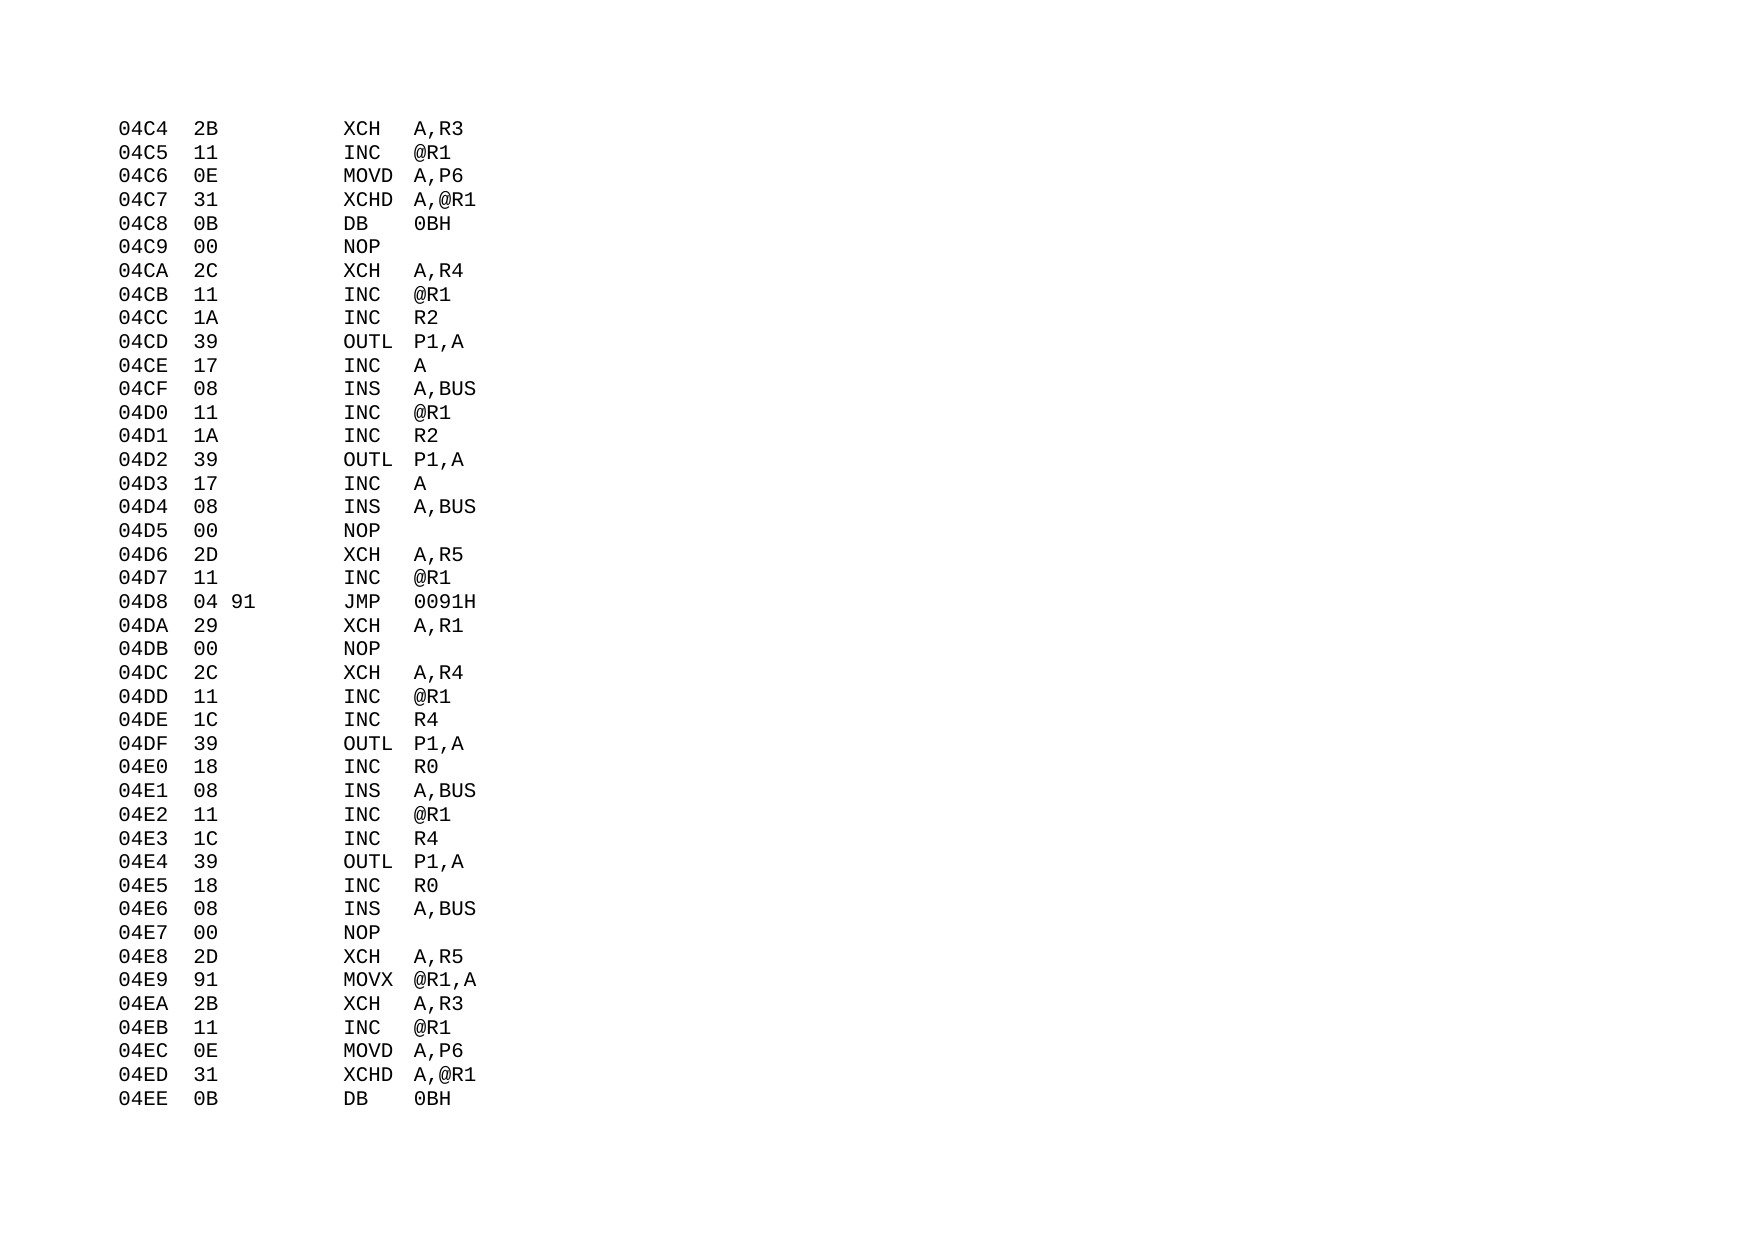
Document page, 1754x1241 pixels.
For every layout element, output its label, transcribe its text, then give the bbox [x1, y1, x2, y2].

text 04D2 39 OUTL P1,A [118, 449, 1636, 473]
text 04E8 2D XCH A,R5 [118, 946, 1636, 969]
text 04DD 11 INC @R1 [118, 686, 1636, 709]
text 04E3 1C INC R4 [118, 827, 1636, 851]
text 04DA 29 XCH A,R1 [118, 615, 1636, 638]
text 04EB 11 INC @R1 [118, 1017, 1636, 1040]
text 04ED 31 XCHD A,@R1 [118, 1064, 1636, 1088]
text 04EE 0B DB 0BH [118, 1088, 1636, 1111]
text 04E5 18 INC R0 [118, 875, 1636, 898]
text 04C4 2B XCH A,R3 [118, 118, 1636, 142]
text 04DB 00 NOP [118, 638, 1636, 662]
text 04C5 11 INC @R1 [118, 142, 1636, 165]
text 04E7 00 NOP [118, 922, 1636, 946]
text 04EA 2B XCH A,R3 [118, 993, 1636, 1017]
text 04D0 11 INC @R1 [118, 402, 1636, 426]
text 04E0 18 INC R0 [118, 757, 1636, 780]
text 04CB 11 INC @R1 [118, 284, 1636, 307]
text 04E2 11 INC @R1 [118, 804, 1636, 827]
text 04E1 08 INS A,BUS [118, 780, 1636, 804]
text 04E6 08 INS A,BUS [118, 898, 1636, 922]
text 04C9 00 NOP [118, 236, 1636, 260]
text 04D3 17 INC A [118, 473, 1636, 496]
text 04C6 0E MOVD A,P6 [118, 165, 1636, 189]
text 04CA 2C XCH A,R4 [118, 260, 1636, 284]
text 04D4 08 INS A,BUS [118, 496, 1636, 520]
text 04E9 91 MOVX @R1,A [118, 969, 1636, 993]
text 04D8 04 91 JMP 0091H [118, 591, 1636, 615]
text 04E4 39 OUTL P1,A [118, 851, 1636, 875]
text 04D6 2D XCH A,R5 [118, 544, 1636, 567]
text 04D1 1A INC R2 [118, 426, 1636, 449]
text 04DC 2C XCH A,R4 [118, 662, 1636, 686]
text 04CF 08 INS A,BUS [118, 378, 1636, 402]
text 04D7 11 INC @R1 [118, 567, 1636, 591]
text 04C8 0B DB 0BH [118, 213, 1636, 236]
text 04CC 1A INC R2 [118, 307, 1636, 331]
text 04DE 1C INC R4 [118, 709, 1636, 733]
text 04C7 31 XCHD A,@R1 [118, 189, 1636, 213]
text 04CD 39 OUTL P1,A [118, 331, 1636, 354]
text 04CE 17 INC A [118, 354, 1636, 378]
text 04D5 00 NOP [118, 520, 1636, 544]
text 04EC 0E MOVD A,P6 [118, 1040, 1636, 1064]
text 04DF 39 OUTL P1,A [118, 733, 1636, 757]
